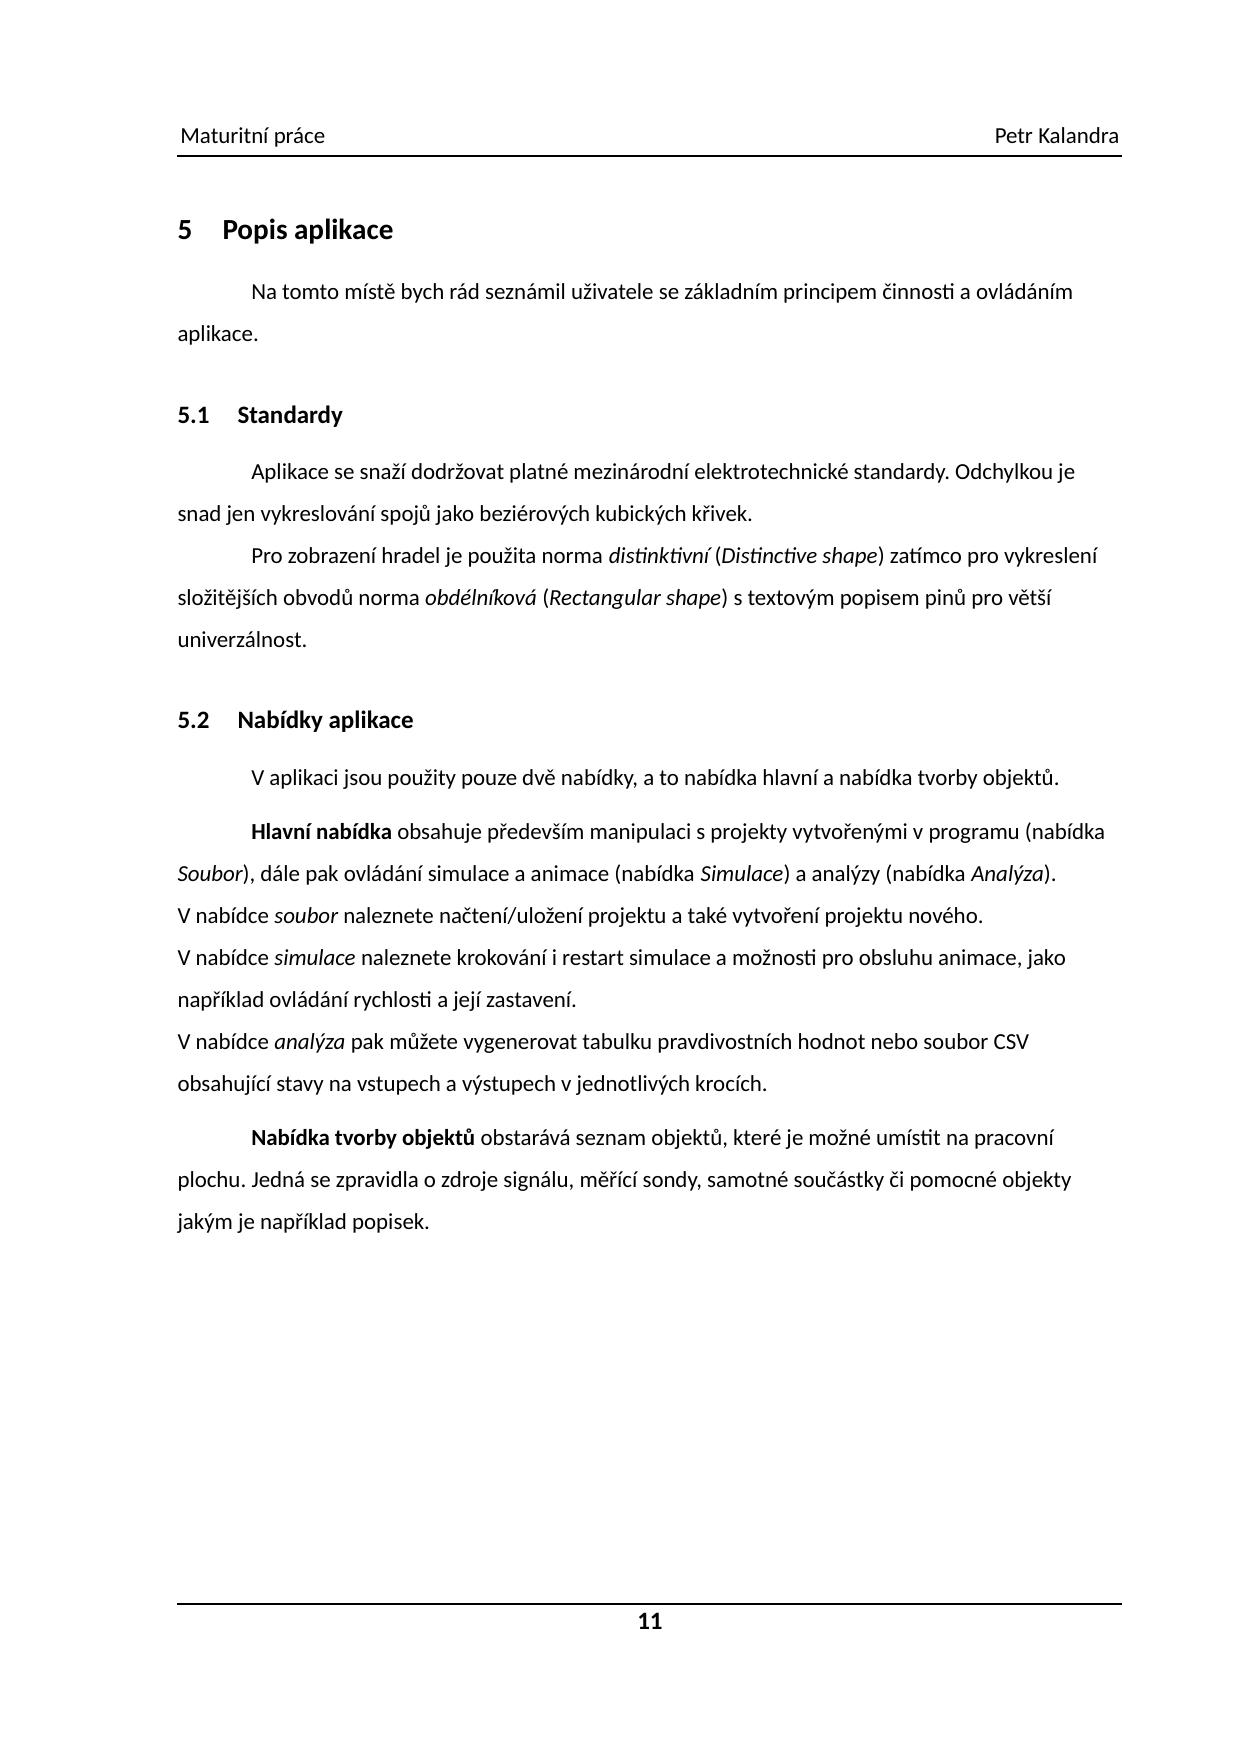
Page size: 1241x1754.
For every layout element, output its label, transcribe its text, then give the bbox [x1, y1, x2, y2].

text Nabídka tvorby objektů obstarává seznam objektů, které je možné umístit na pracovní plochu. Jedná se zpravidla o zdroje signálu, měřící sondy, samotné součástky či pomocné objekty jakým je například popisek. [177, 1123, 1122, 1236]
text Na tomto místě bych rád seznámil uživatele se základním principem činnosti a ovládáním aplikace. [177, 277, 1122, 347]
subtitle 5.2 Nabídky aplikace [177, 704, 1122, 735]
text Aplikace se snaží dodržovat platné mezinárodní elektrotechnické standardy. Odchylkou je snad jen vykreslování spojů jako beziérových kubických křivek. Pro zobrazení hradel je použita norma distinktivní (Distinctive shape) zatímco pro vykreslení složitějších obvodů norma obdélníková (Rectangular shape) s textovým popisem pinů pro větší univerzálnost. [177, 457, 1122, 653]
subtitle 5.1 Standardy [177, 399, 1122, 429]
text Hlavní nabídka obsahuje především manipulaci s projekty vytvořenými v programu (nabídka Soubor), dále pak ovládání simulace a animace (nabídka Simulace) a analýzy (nabídka Analýza). V nabídce soubor naleznete načtení/uložení projektu a také vytvoření projektu nového. V nabídce simulace naleznete krokování i restart simulace a možnosti pro obsluhu animace, jako například ovládání rychlosti a její zastavení. V nabídce analýza pak můžete vygenerovat tabulku pravdivostních hodnot nebo soubor CSV obsahující stavy na vstupech a výstupech v jednotlivých krocích. [177, 817, 1122, 1097]
text V aplikaci jsou použity pouze dvě nabídky, a to nabídka hlavní a nabídka tvorby objektů. [177, 763, 1122, 791]
subtitle 5 Popis aplikace [177, 211, 1122, 247]
